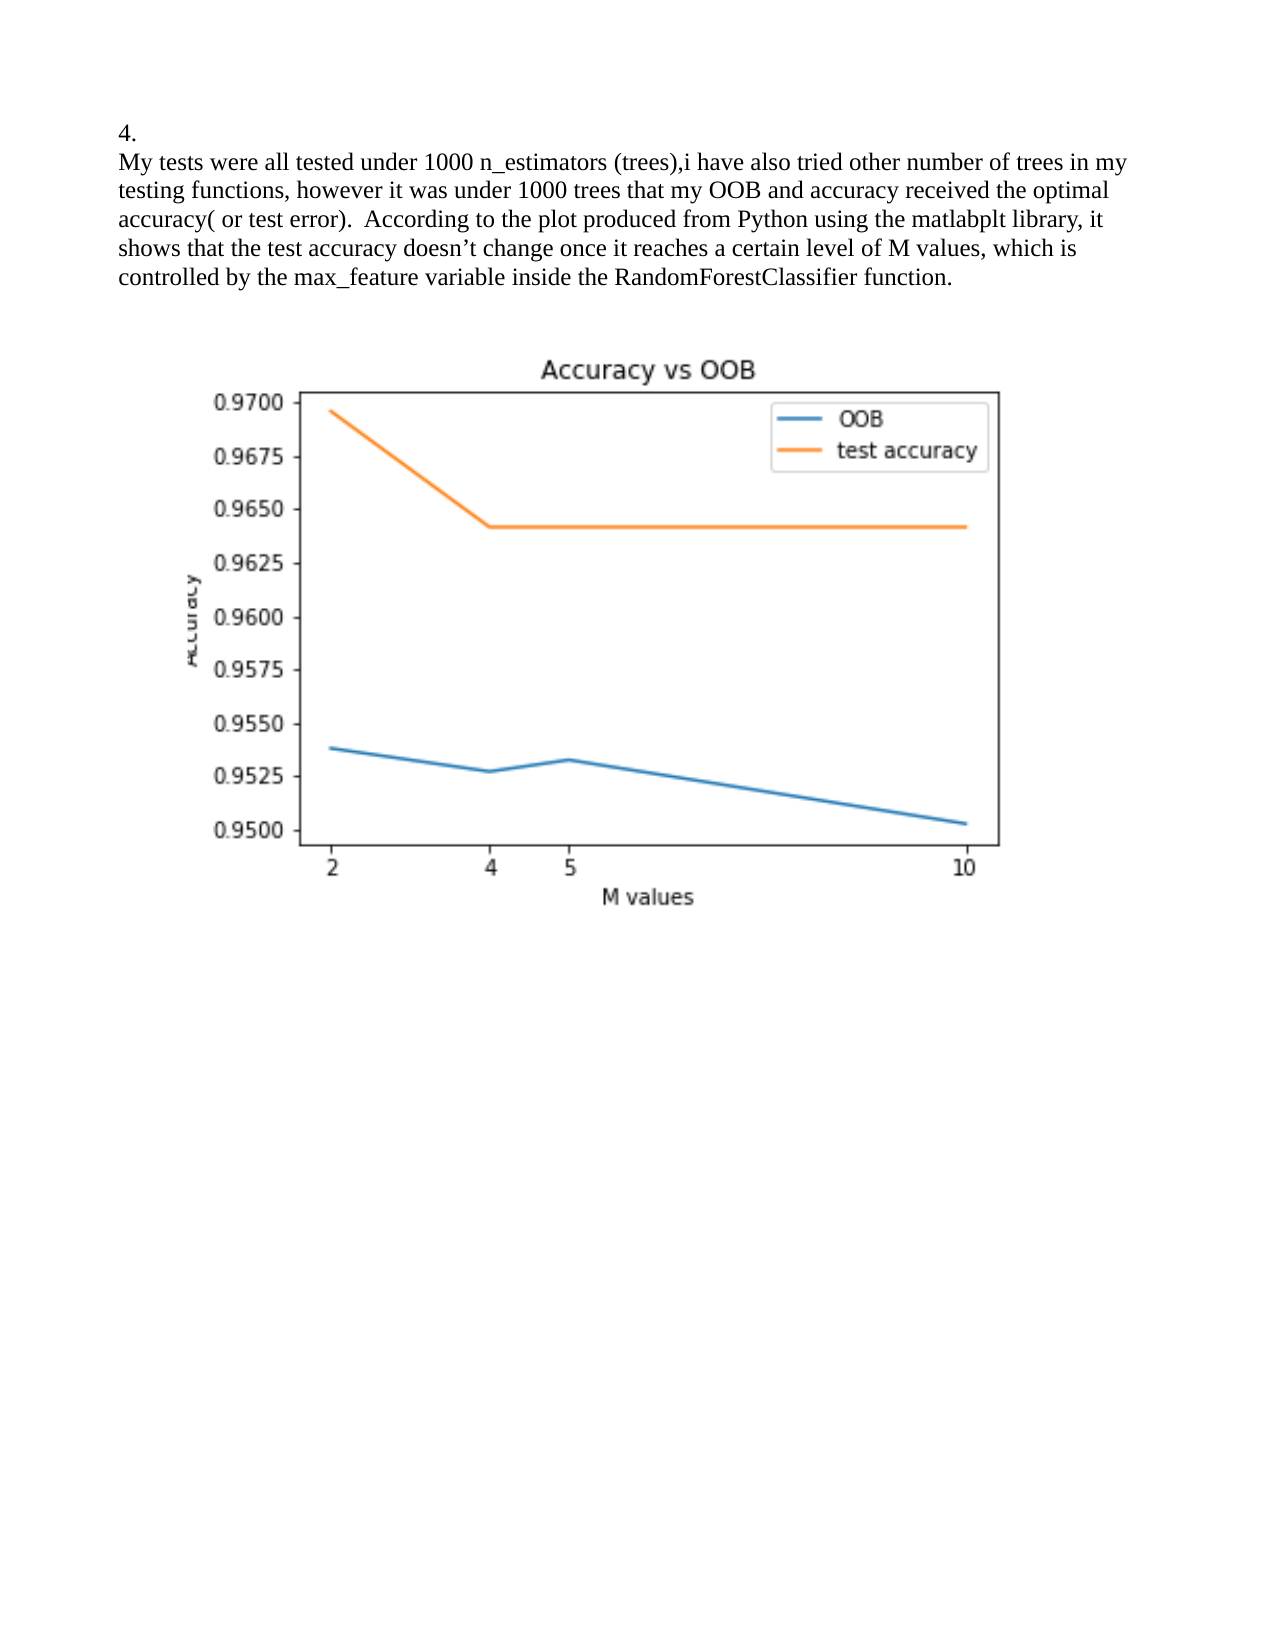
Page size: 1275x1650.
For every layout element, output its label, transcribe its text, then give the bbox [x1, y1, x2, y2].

picture [187, 319, 1088, 920]
text 4. [118, 118, 1157, 147]
text My tests were all tested under 1000 n_estimators (trees),i have also tried other number of trees in my testing functions, however it was under 1000 trees that my OOB and accuracy received the optimal accuracy( or test error). According to the plot produced from Python using the matlabplt library, it shows that the test accuracy doesn’t change once it reaches a certain level of M values, which is controlled by the max_feature variable inside the RandomForestClassifier function. [118, 147, 1157, 291]
